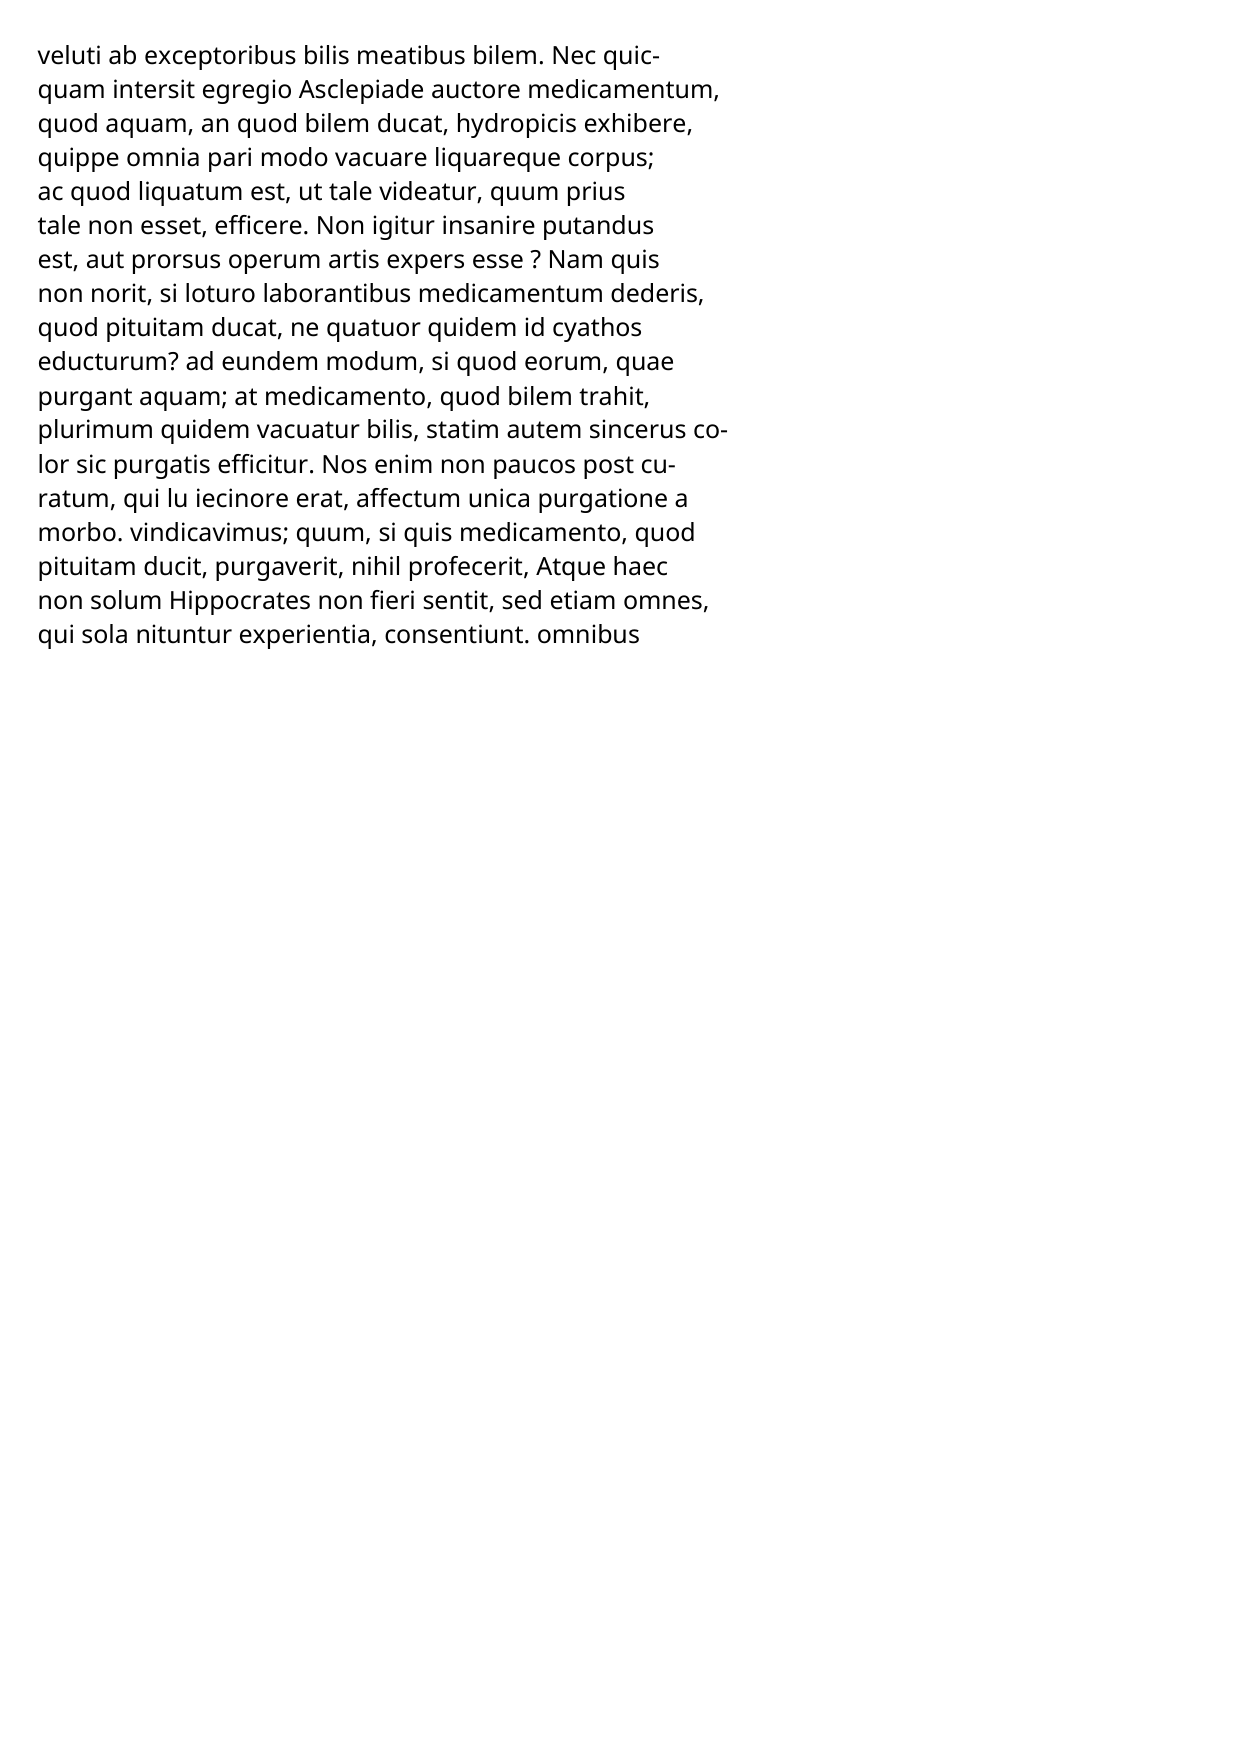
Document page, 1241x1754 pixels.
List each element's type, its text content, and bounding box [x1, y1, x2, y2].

text veluti ab exceptoribus bilis meatibus bilem. Nec quic- quam intersit egregio Asclepiade auctore medicamentum, quod aquam, an quod bilem ducat, hydropicis exhibere, quippe omnia pari modo vacuare liquareque corpus; ac quod liquatum est, ut tale videatur, quum prius tale non esset, efficere. Non igitur insanire putandus est, aut prorsus operum artis expers esse ? Nam quis non norit, si loturo laborantibus medicamentum dederis, quod pituitam ducat, ne quatuor quidem id cyathos educturum? ad eundem modum, si quod eorum, quae purgant aquam; at medicamento, quod bilem trahit, plurimum quidem vacuatur bilis, statim autem sincerus co- lor sic purgatis efficitur. Nos enim non paucos post cu- ratum, qui lu iecinore erat, affectum unica purgatione a morbo. vindicavimus; quum, si quis medicamento, quod pituitam ducit, purgaverit, nihil profecerit, Atque haec non solum Hippocrates non fieri sentit, sed etiam omnes, qui sola nituntur experientia, consentiunt. omnibus [37, 37, 1203, 651]
